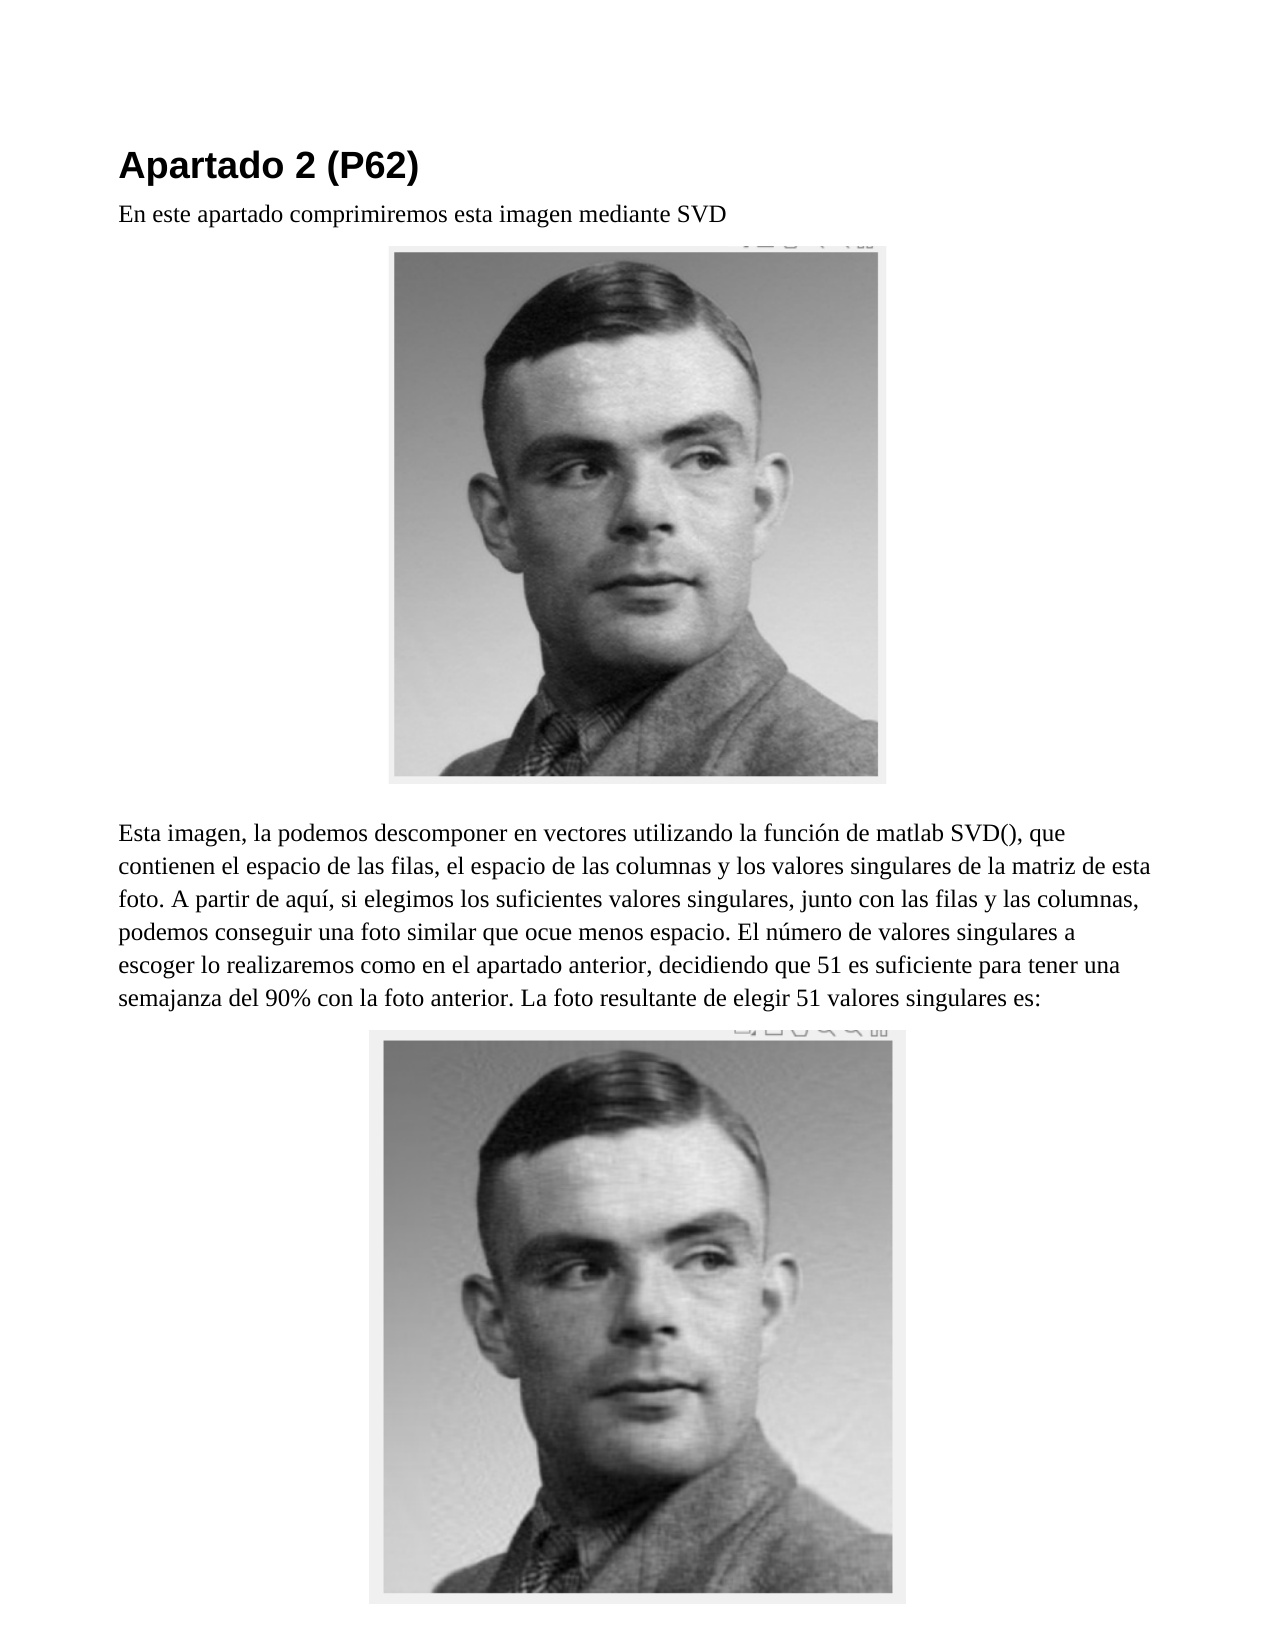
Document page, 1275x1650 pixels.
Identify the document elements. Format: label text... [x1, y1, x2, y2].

picture [388, 246, 887, 784]
picture [369, 1030, 906, 1604]
subtitle Apartado 2 (P62) [118, 143, 1157, 187]
text En este apartado comprimiremos esta imagen mediante SVD [118, 199, 1157, 228]
text Esta imagen, la podemos descomponer en vectores utilizando la función de matlab SVD(), que contienen el espacio de las filas, el espacio de las columnas y los valores singulares de la matriz de esta foto. A partir de aquí, si elegimos los suficientes valores singulares, junto con las filas y las columnas, podemos conseguir una foto similar que ocue menos espacio. El número de valores singulares a escoger lo realizaremos como en el apartado anterior, decidiendo que 51 es suficiente para tener una semajanza del 90% con la foto anterior. La foto resultante de elegir 51 valores singulares es: [118, 818, 1157, 1012]
